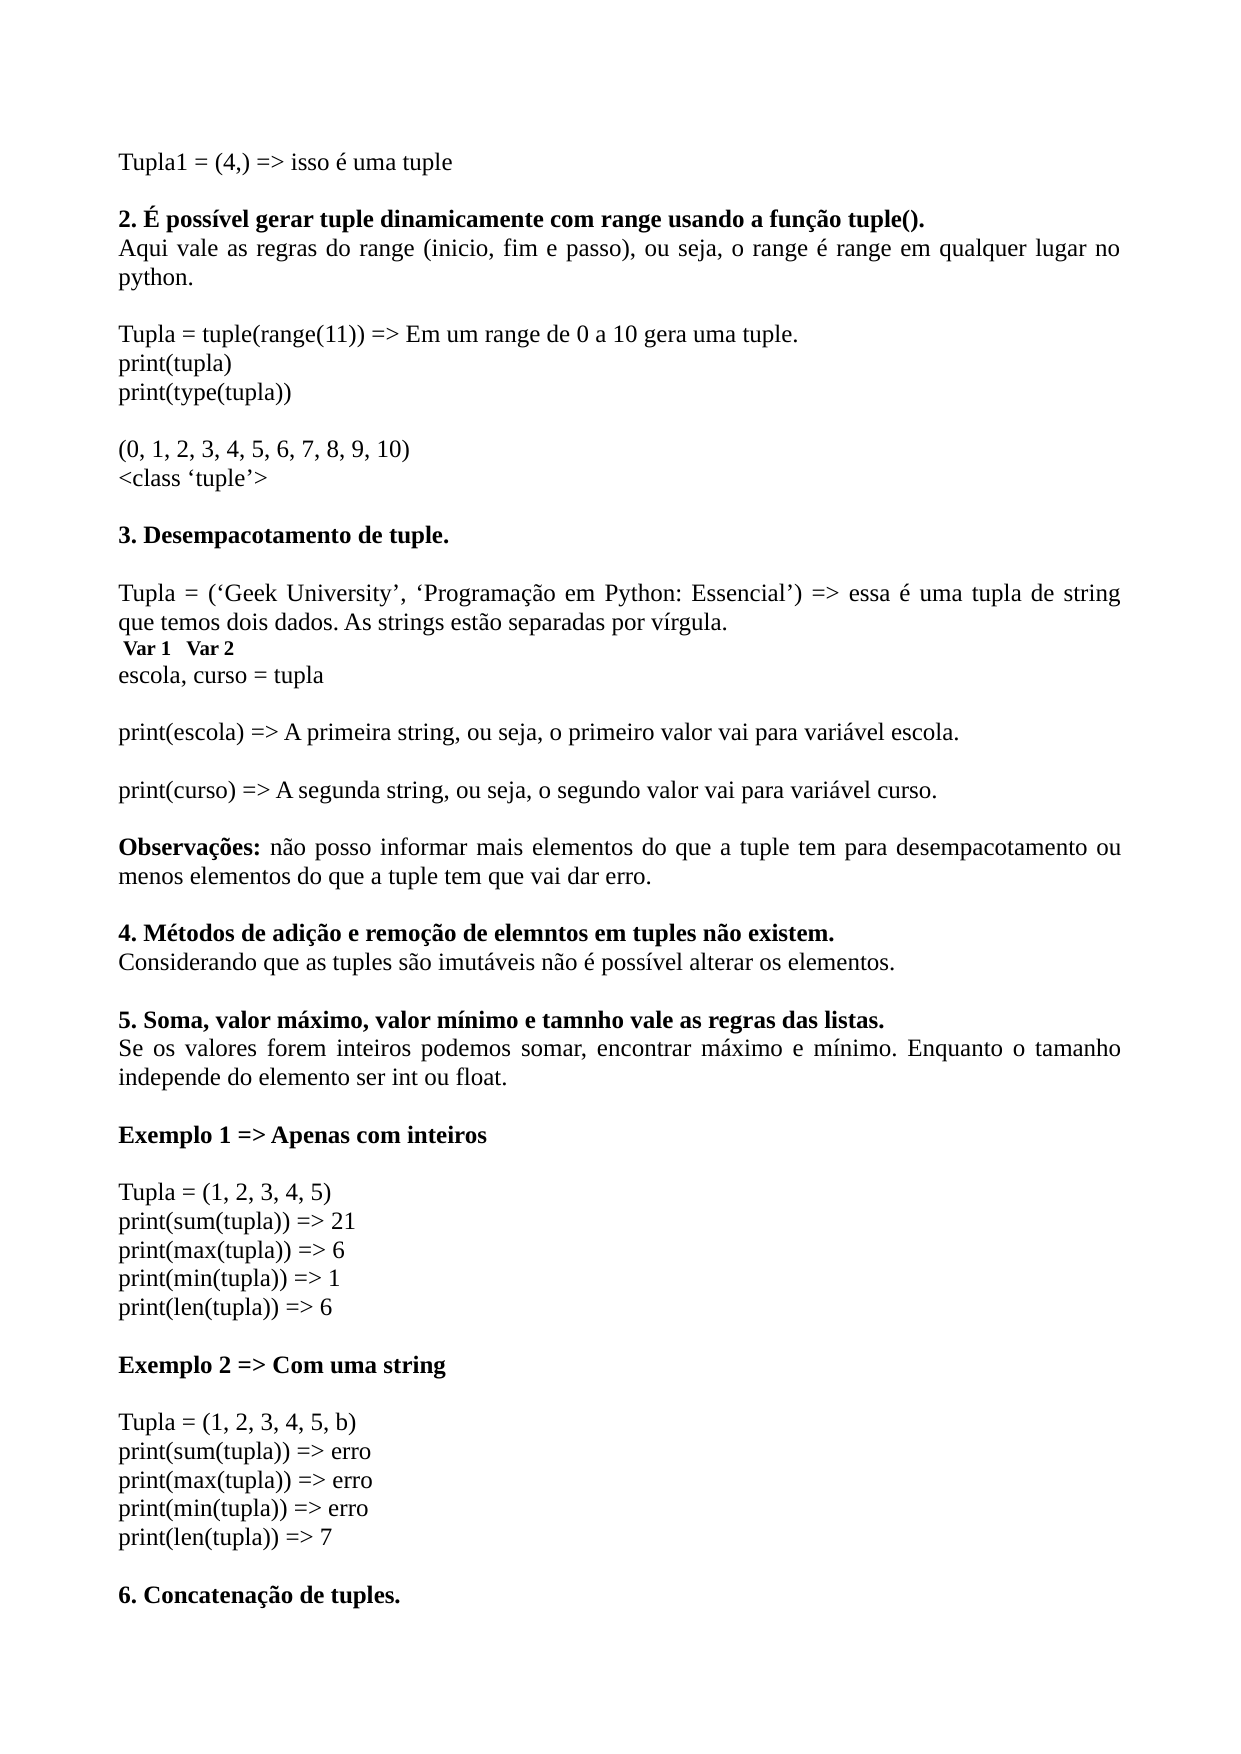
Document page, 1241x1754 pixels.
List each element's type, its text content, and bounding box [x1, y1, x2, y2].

text print(sum(tupla)) => 21 [118, 1206, 1122, 1235]
text Tupla = (1, 2, 3, 4, 5) [118, 1177, 1122, 1206]
text Observações: não posso informar mais elementos do que a tuple tem para desempacotamento ou menos elementos do que a tuple tem que vai dar erro. [118, 832, 1122, 890]
text escola, curso = tupla [118, 660, 1122, 688]
text print(min(tupla)) => 1 [118, 1263, 1122, 1292]
text Exemplo 1 => Apenas com inteiros [118, 1120, 1122, 1148]
text 5. Soma, valor máximo, valor mínimo e tamnho vale as regras das listas. [118, 1005, 1122, 1033]
text 2. É possível gerar tuple dinamicamente com range usando a função tuple(). [118, 204, 1122, 233]
text 4. Métodos de adição e remoção de elemntos em tuples não existem. [118, 918, 1122, 947]
text print(min(tupla)) => erro [118, 1493, 1122, 1522]
text print(max(tupla)) => erro [118, 1465, 1122, 1493]
text Exemplo 2 => Com uma string [118, 1350, 1122, 1378]
text print(escola) => A primeira string, ou seja, o primeiro valor vai para variável escola. [118, 717, 1122, 746]
text print(max(tupla)) => 6 [118, 1235, 1122, 1263]
text Tupla = tuple(range(11)) => Em um range de 0 a 10 gera uma tuple. [118, 319, 1122, 348]
text 6. Concatenação de tuples. [118, 1580, 1122, 1608]
text print(curso) => A segunda string, ou seja, o segundo valor vai para variável curso. [118, 775, 1122, 803]
text (0, 1, 2, 3, 4, 5, 6, 7, 8, 9, 10) [118, 434, 1122, 463]
text print(len(tupla)) => 7 [118, 1522, 1122, 1551]
text print(len(tupla)) => 6 [118, 1292, 1122, 1321]
text Aqui vale as regras do range (inicio, fim e passo), ou seja, o range é range em qualquer lugar no python. [118, 233, 1122, 291]
text Tupla1 = (4,) => isso é uma tuple [118, 147, 1122, 176]
text 3. Desempacotamento de tuple. [118, 521, 1122, 549]
text Var 1 Var 2 [118, 636, 1122, 660]
text print(type(tupla)) [118, 377, 1122, 406]
text <class ‘tuple’> [118, 463, 1122, 492]
text print(tupla) [118, 348, 1122, 377]
text Considerando que as tuples são imutáveis não é possível alterar os elementos. [118, 947, 1122, 976]
text Se os valores forem inteiros podemos somar, encontrar máximo e mínimo. Enquanto o tamanho independe do elemento ser int ou float. [118, 1033, 1122, 1091]
text print(sum(tupla)) => erro [118, 1436, 1122, 1465]
text Tupla = (‘Geek University’, ‘Programação em Python: Essencial’) => essa é uma tupla de string que temos dois dados. As strings estão separadas por vírgula. [118, 578, 1122, 636]
text Tupla = (1, 2, 3, 4, 5, b) [118, 1407, 1122, 1436]
